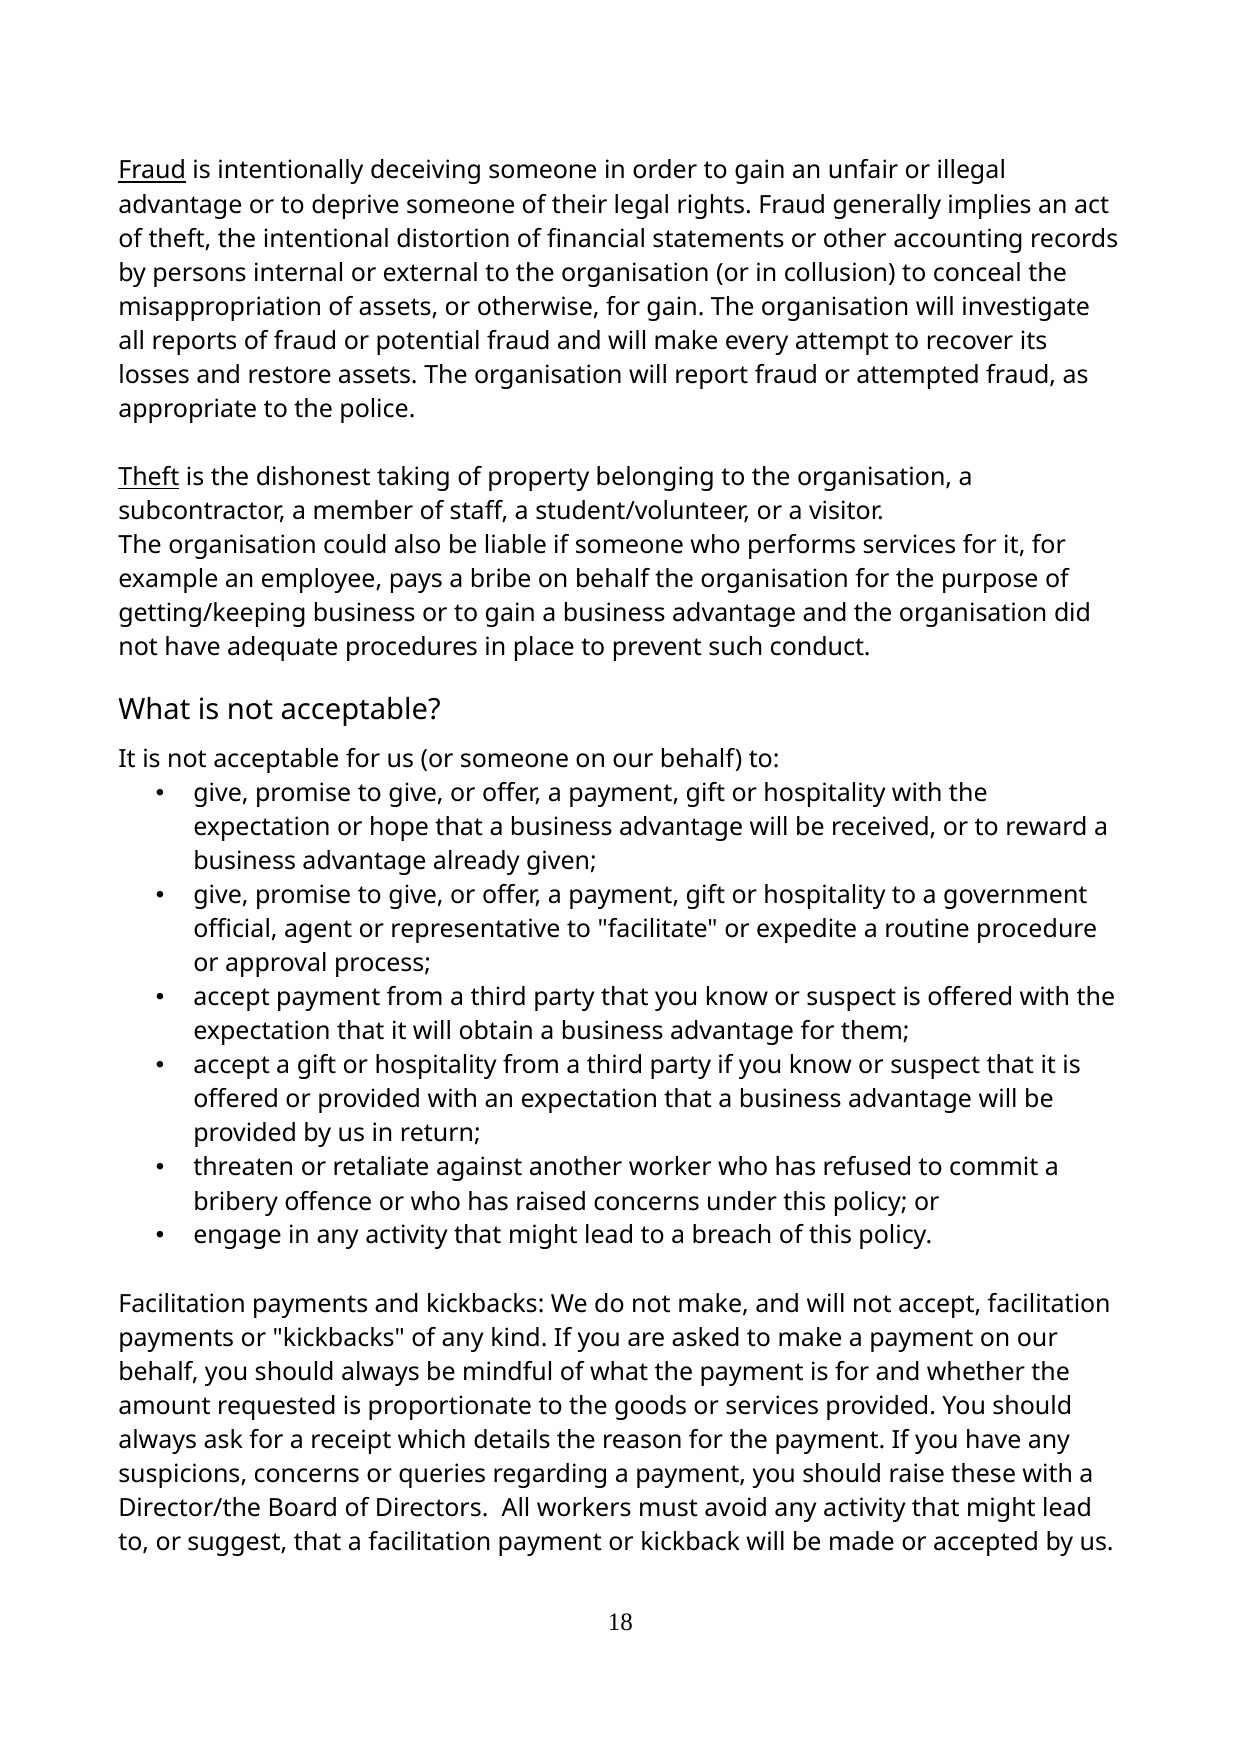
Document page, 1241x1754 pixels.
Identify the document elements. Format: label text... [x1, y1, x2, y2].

text Theft is the dishonest taking of property belonging to the organisation, a subcontractor, a member of staff, a student/volunteer, or a visitor. [118, 459, 1122, 527]
list engage in any activity that might lead to a breach of this policy. [156, 1217, 1122, 1251]
list accept a gift or hospitality from a third party if you know or suspect that it is offered or provided with an expectation that a business advantage will be provided by us in return; [156, 1047, 1122, 1149]
list threaten or retaliate against another worker who has refused to commit a bribery offence or who has raised concerns under this policy; or [156, 1149, 1122, 1217]
list Facilitation payments and kickbacks: We do not make, and will not accept, facilitation payments or "kickbacks" of any kind. If you are asked to make a payment on our behalf, you should always be mindful of what the payment is for and whether the amount requested is proportionate to the goods or services provided. You should always ask for a receipt which details the reason for the payment. If you have any suspicions, concerns or queries regarding a payment, you should raise these with a Director/the Board of Directors. All workers must avoid any activity that might lead to, or suggest, that a facilitation payment or kickback will be made or accepted by us. [118, 1285, 1122, 1558]
text The organisation could also be liable if someone who performs services for it, for example an employee, pays a bribe on behalf the organisation for the purpose of getting/keeping business or to gain a business advantage and the organisation did not have adequate procedures in place to prevent such conduct. [118, 527, 1122, 663]
list accept payment from a third party that you know or suspect is offered with the expectation that it will obtain a business advantage for them; [156, 979, 1122, 1047]
list give, promise to give, or offer, a payment, gift or hospitality to a government official, agent or representative to "facilitate" or expedite a routine procedure or approval process; [156, 877, 1122, 979]
list give, promise to give, or offer, a payment, gift or hospitality with the expectation or hope that a business advantage will be received, or to reward a business advantage already given; [156, 774, 1122, 877]
subtitle What is not acceptable? [118, 688, 1122, 728]
text Fraud is intentionally deceiving someone in order to gain an unfair or illegal advantage or to deprive someone of their legal rights. Fraud generally implies an act of theft, the intentional distortion of financial statements or other accounting records by persons internal or external to the organisation (or in collusion) to conceal the misappropriation of assets, or otherwise, for gain. The organisation will investigate all reports of fraud or potential fraud and will make every attempt to recover its losses and restore assets. The organisation will report fraud or attempted fraud, as appropriate to the police. [118, 152, 1122, 425]
text It is not acceptable for us (or someone on our behalf) to: [118, 740, 1122, 774]
